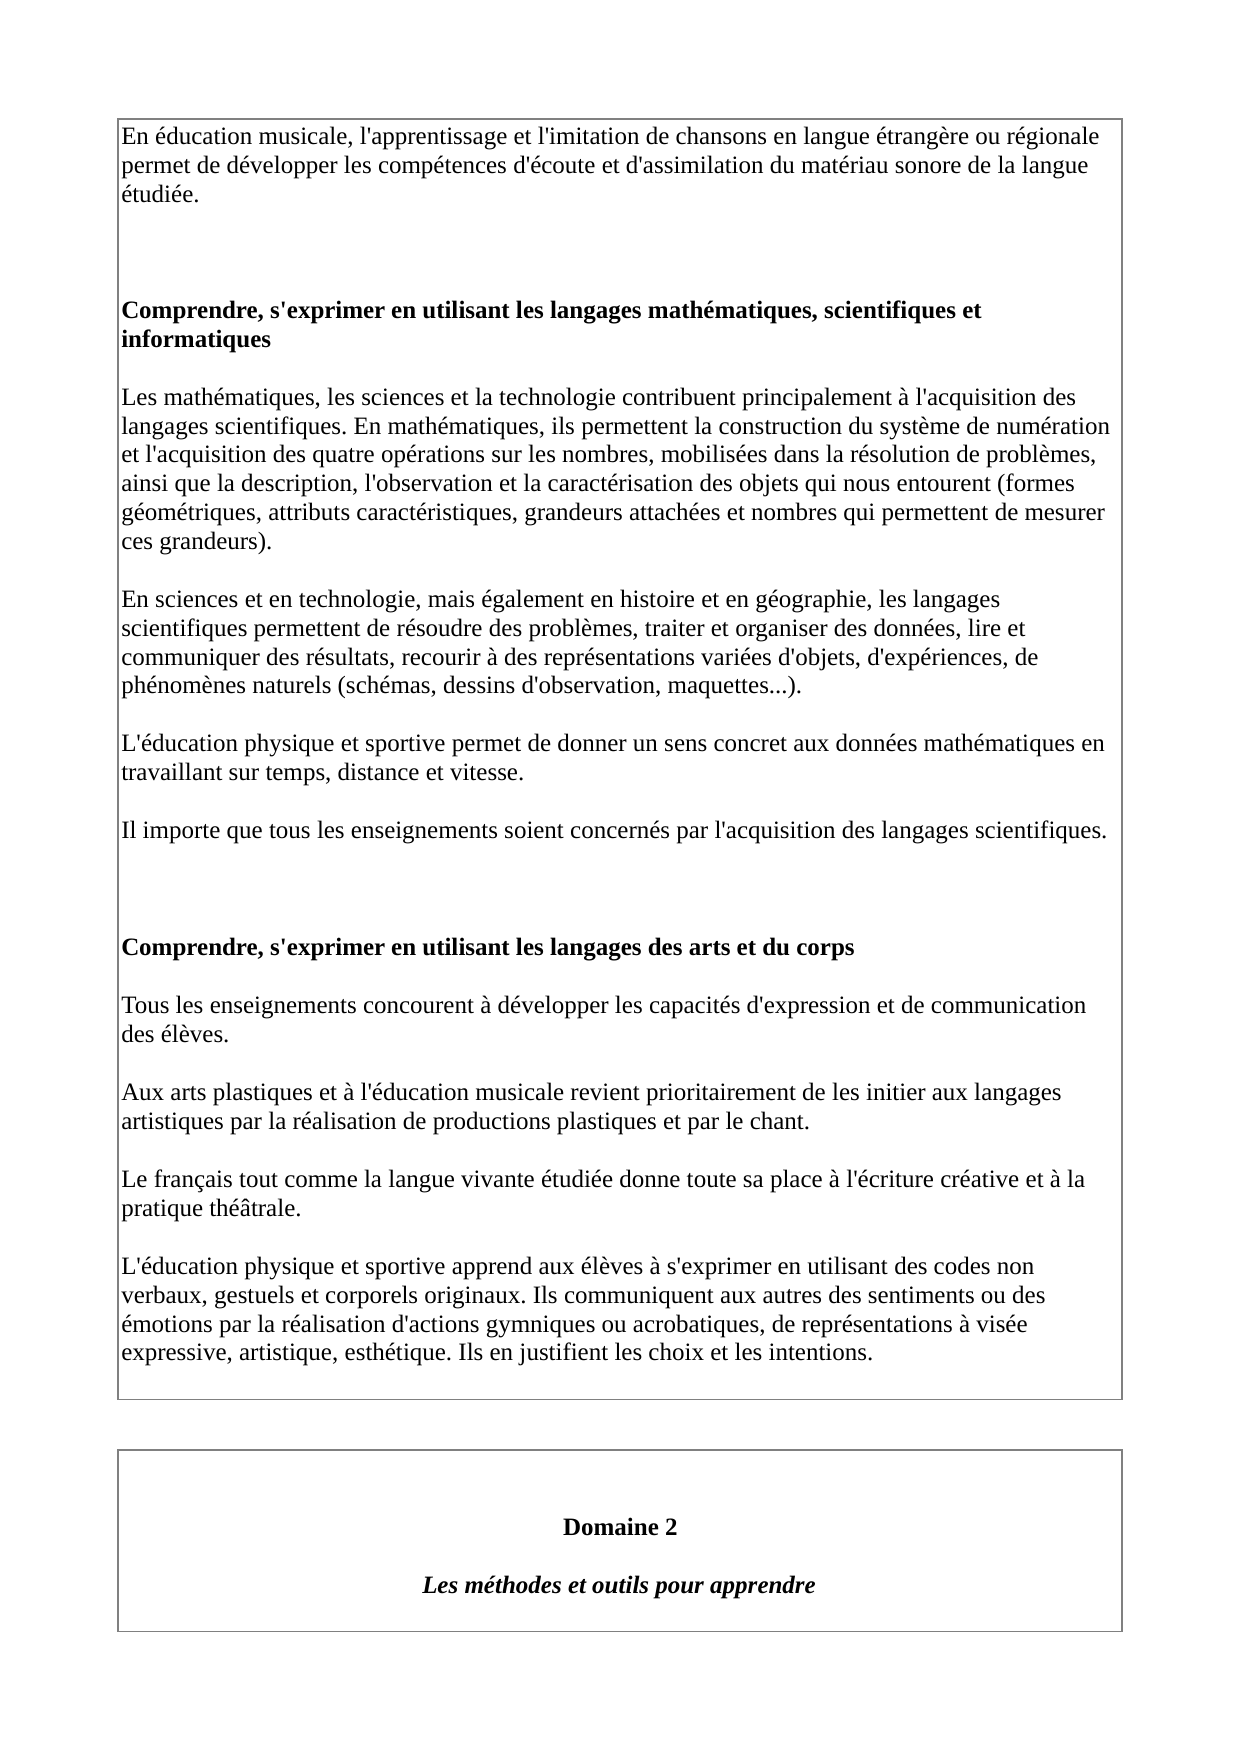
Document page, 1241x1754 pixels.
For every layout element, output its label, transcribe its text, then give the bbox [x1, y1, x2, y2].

table_cell En éducation musicale, l'apprentissage et l'imitation de chansons en langue étrangère ou régionale permet de développer les compétences d'écoute et d'assimilation du matériau sonore de la langue étudiée. Comprendre, s'exprimer en utilisant les langages mathématiques, scientifiques et informatiques Les mathématiques, les sciences et la technologie contribuent principalement à l'acquisition des langages scientifiques. En mathématiques, ils permettent la construction du système de numération et l'acquisition des quatre opérations sur les nombres, mobilisées dans la résolution de problèmes, ainsi que la description, l'observation et la caractérisation des objets qui nous entourent (formes géométriques, attributs caractéristiques, grandeurs attachées et nombres qui permettent de mesurer ces grandeurs). En sciences et en technologie, mais également en histoire et en géographie, les langages scientifiques permettent de résoudre des problèmes, traiter et organiser des données, lire et communiquer des résultats, recourir à des représentations variées d'objets, d'expériences, de phénomènes naturels (schémas, dessins d'observation, maquettes...). L'éducation physique et sportive permet de donner un sens concret aux données mathématiques en travaillant sur temps, distance et vitesse. Il importe que tous les enseignements soient concernés par l'acquisition des langages scientifiques. Comprendre, s'exprimer en utilisant les langages des arts et du corps Tous les enseignements concourent à développer les capacités d'expression et de communication des élèves. Aux arts plastiques et à l'éducation musicale revient prioritairement de les initier aux langages artistiques par la réalisation de productions plastiques et par le chant. Le français tout comme la langue vivante étudiée donne toute sa place à l'écriture créative et à la pratique théâtrale. L'éducation physique et sportive apprend aux élèves à s'exprimer en utilisant des codes non verbaux, gestuels et corporels originaux. Ils communiquent aux autres des sentiments ou des émotions par la réalisation d'actions gymniques ou acrobatiques, de représentations à visée expressive, artistique, esthétique. Ils en justifient les choix et les intentions. [119, 120, 1121, 1398]
table_header Domaine 2 Les méthodes et outils pour apprendre [119, 1451, 1121, 1631]
